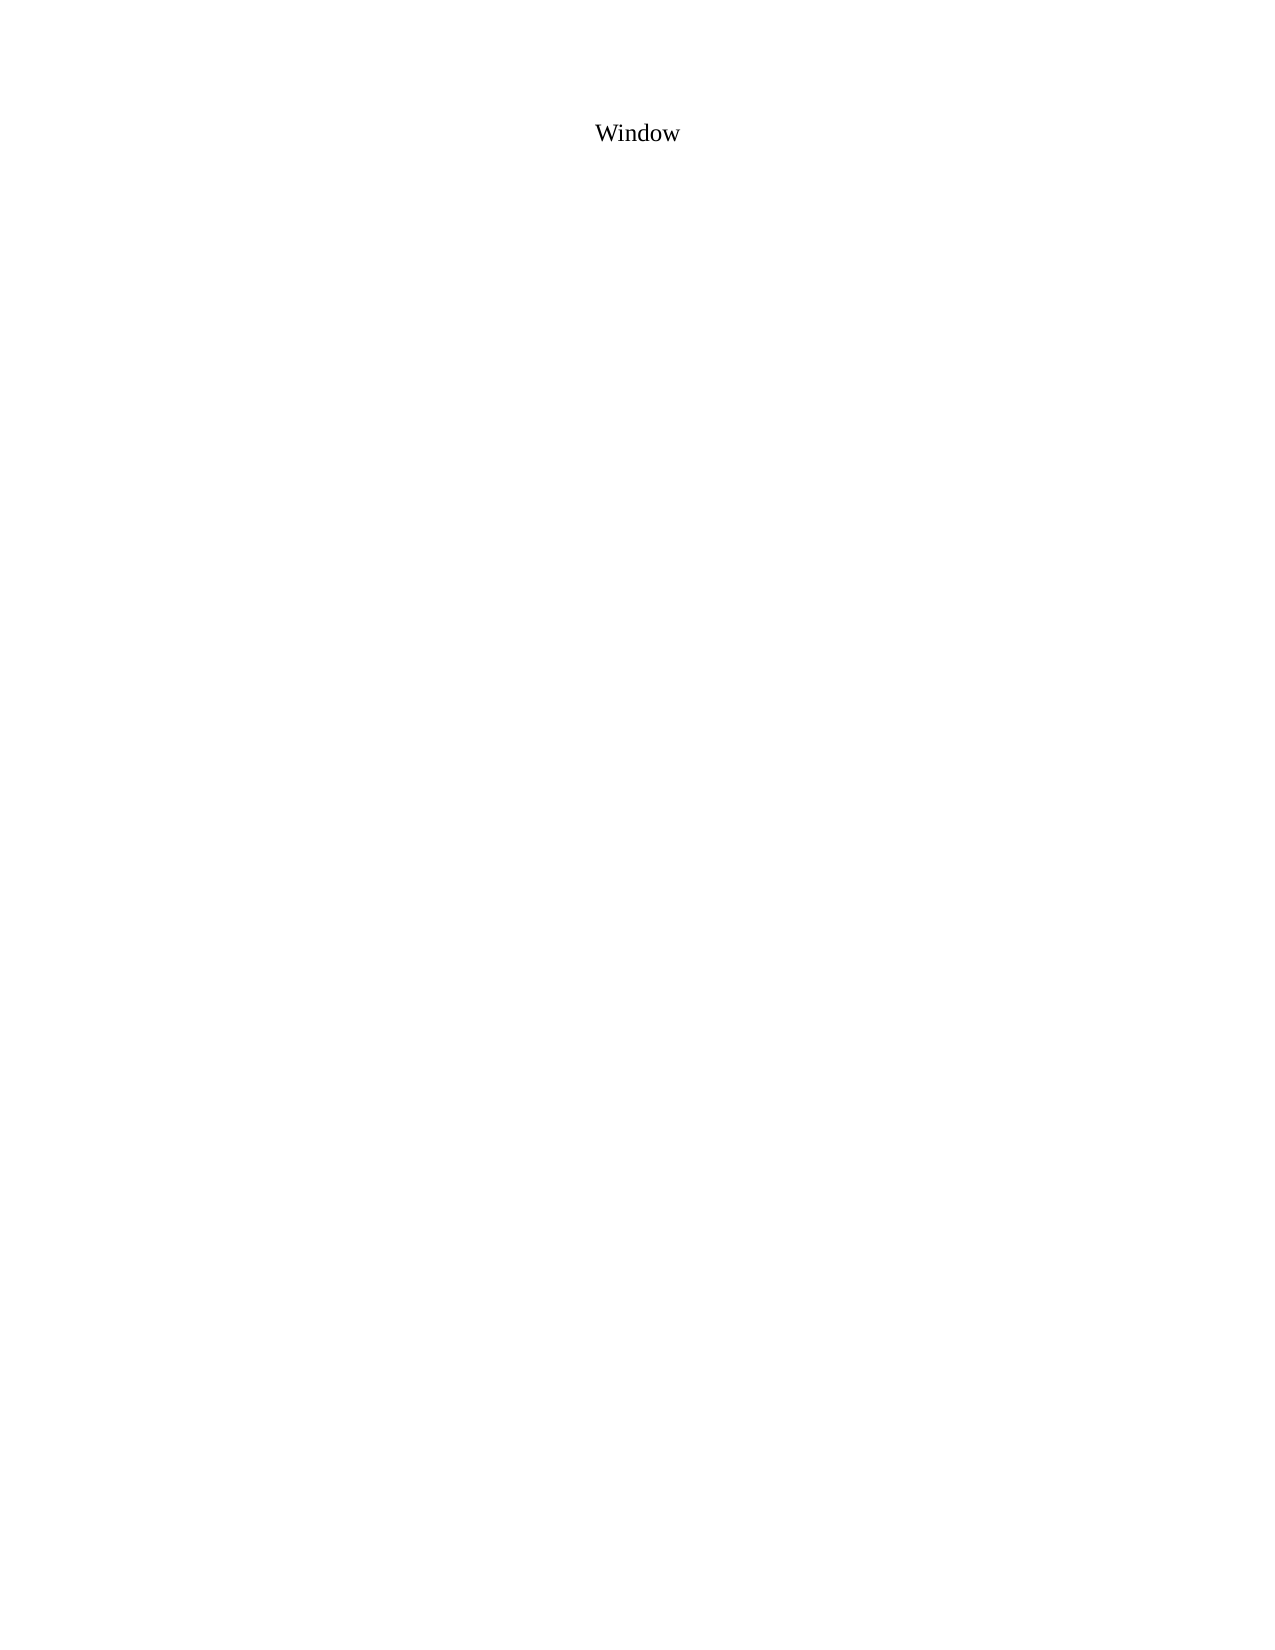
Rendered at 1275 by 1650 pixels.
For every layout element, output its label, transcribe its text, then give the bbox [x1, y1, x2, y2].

text Window [118, 118, 1157, 147]
